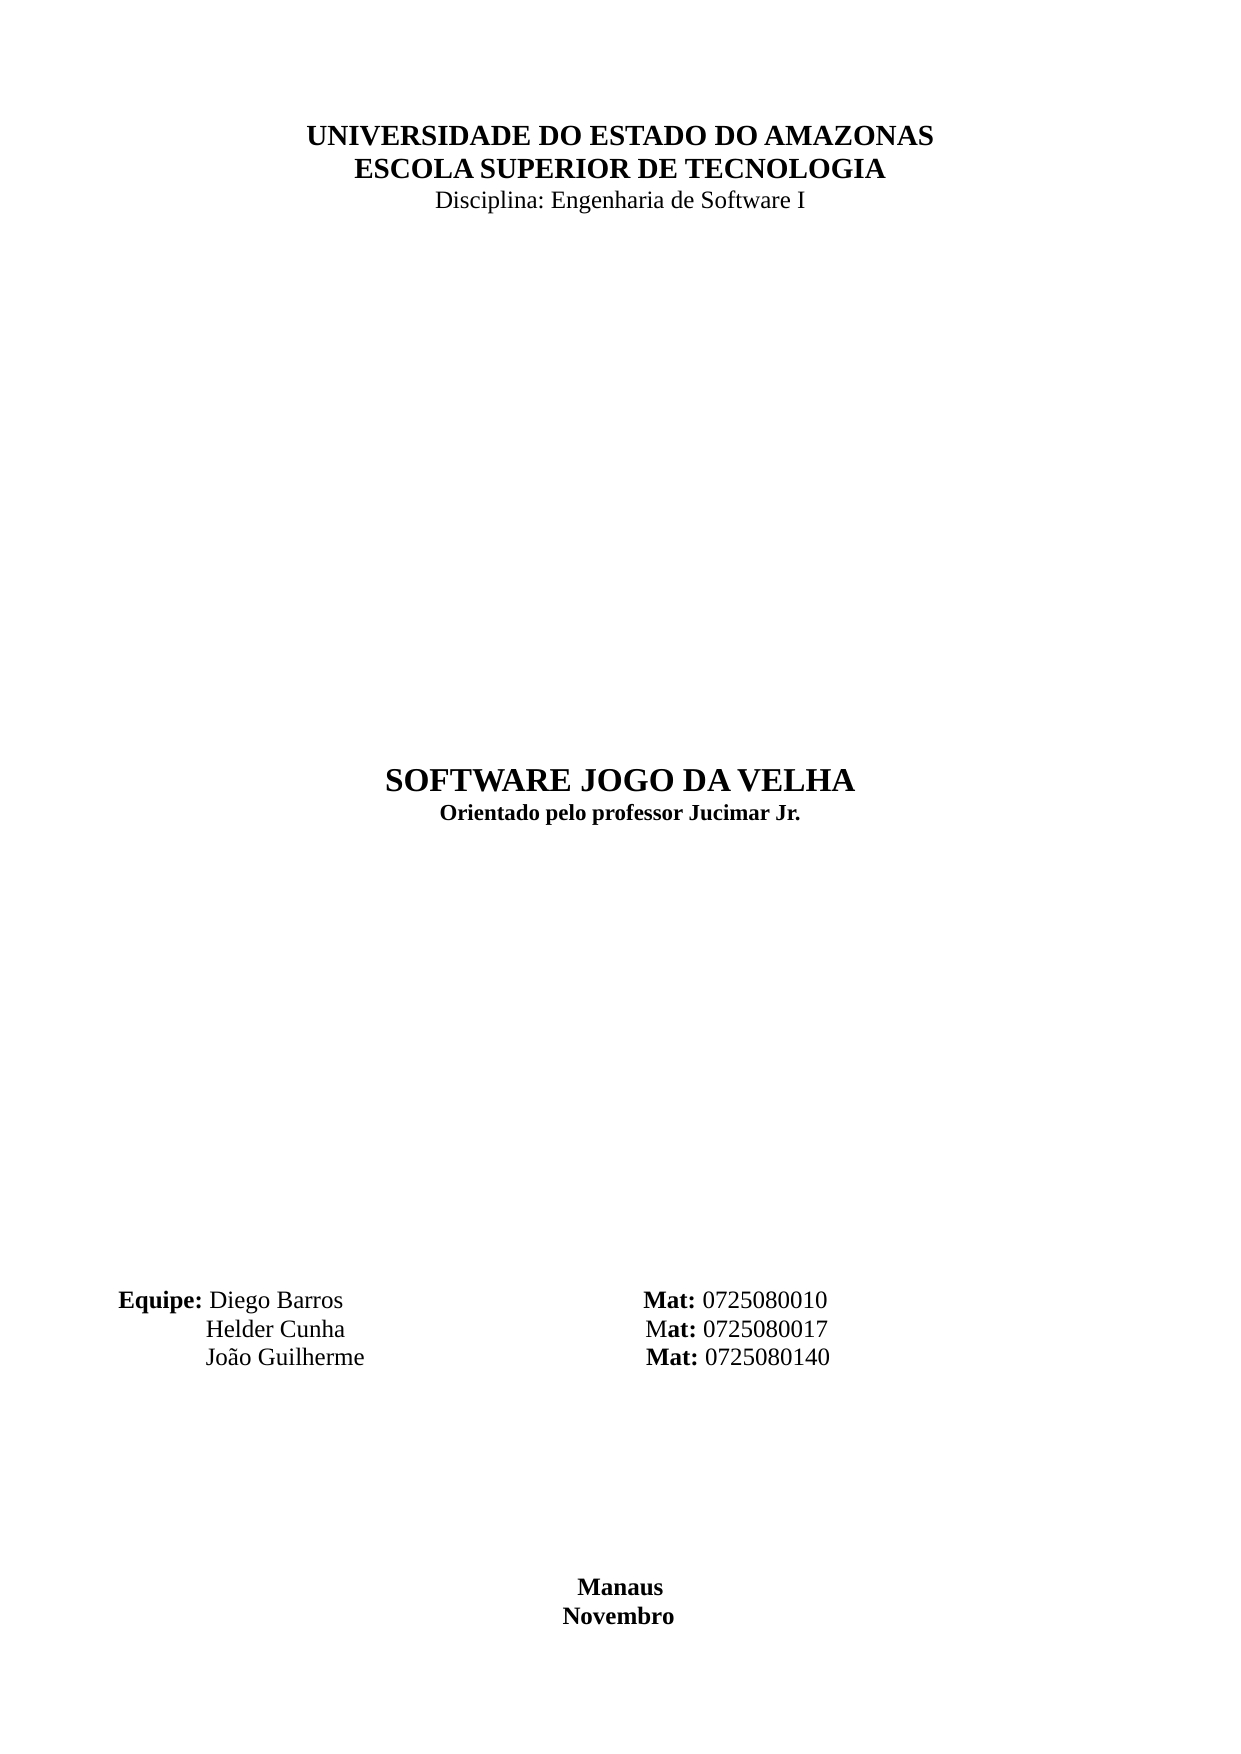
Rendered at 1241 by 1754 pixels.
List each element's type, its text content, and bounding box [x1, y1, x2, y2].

text Novembro [114, 1601, 1122, 1630]
text Disciplina: Engenharia de Software I [118, 185, 1122, 214]
text Orientado pelo professor Jucimar Jr. [118, 798, 1122, 825]
text Helder Cunha Mat: 0725080017 [118, 1314, 1122, 1342]
text SOFTWARE JOGO DA VELHA [118, 760, 1122, 798]
text Manaus [118, 1572, 1122, 1601]
text João Guilherme Mat: 0725080140 [118, 1342, 1122, 1371]
text UNIVERSIDADE DO ESTADO DO AMAZONAS [118, 118, 1122, 152]
text Equipe: Diego Barros Mat: 0725080010 [118, 1285, 1122, 1314]
text ESCOLA SUPERIOR DE TECNOLOGIA [118, 152, 1122, 185]
